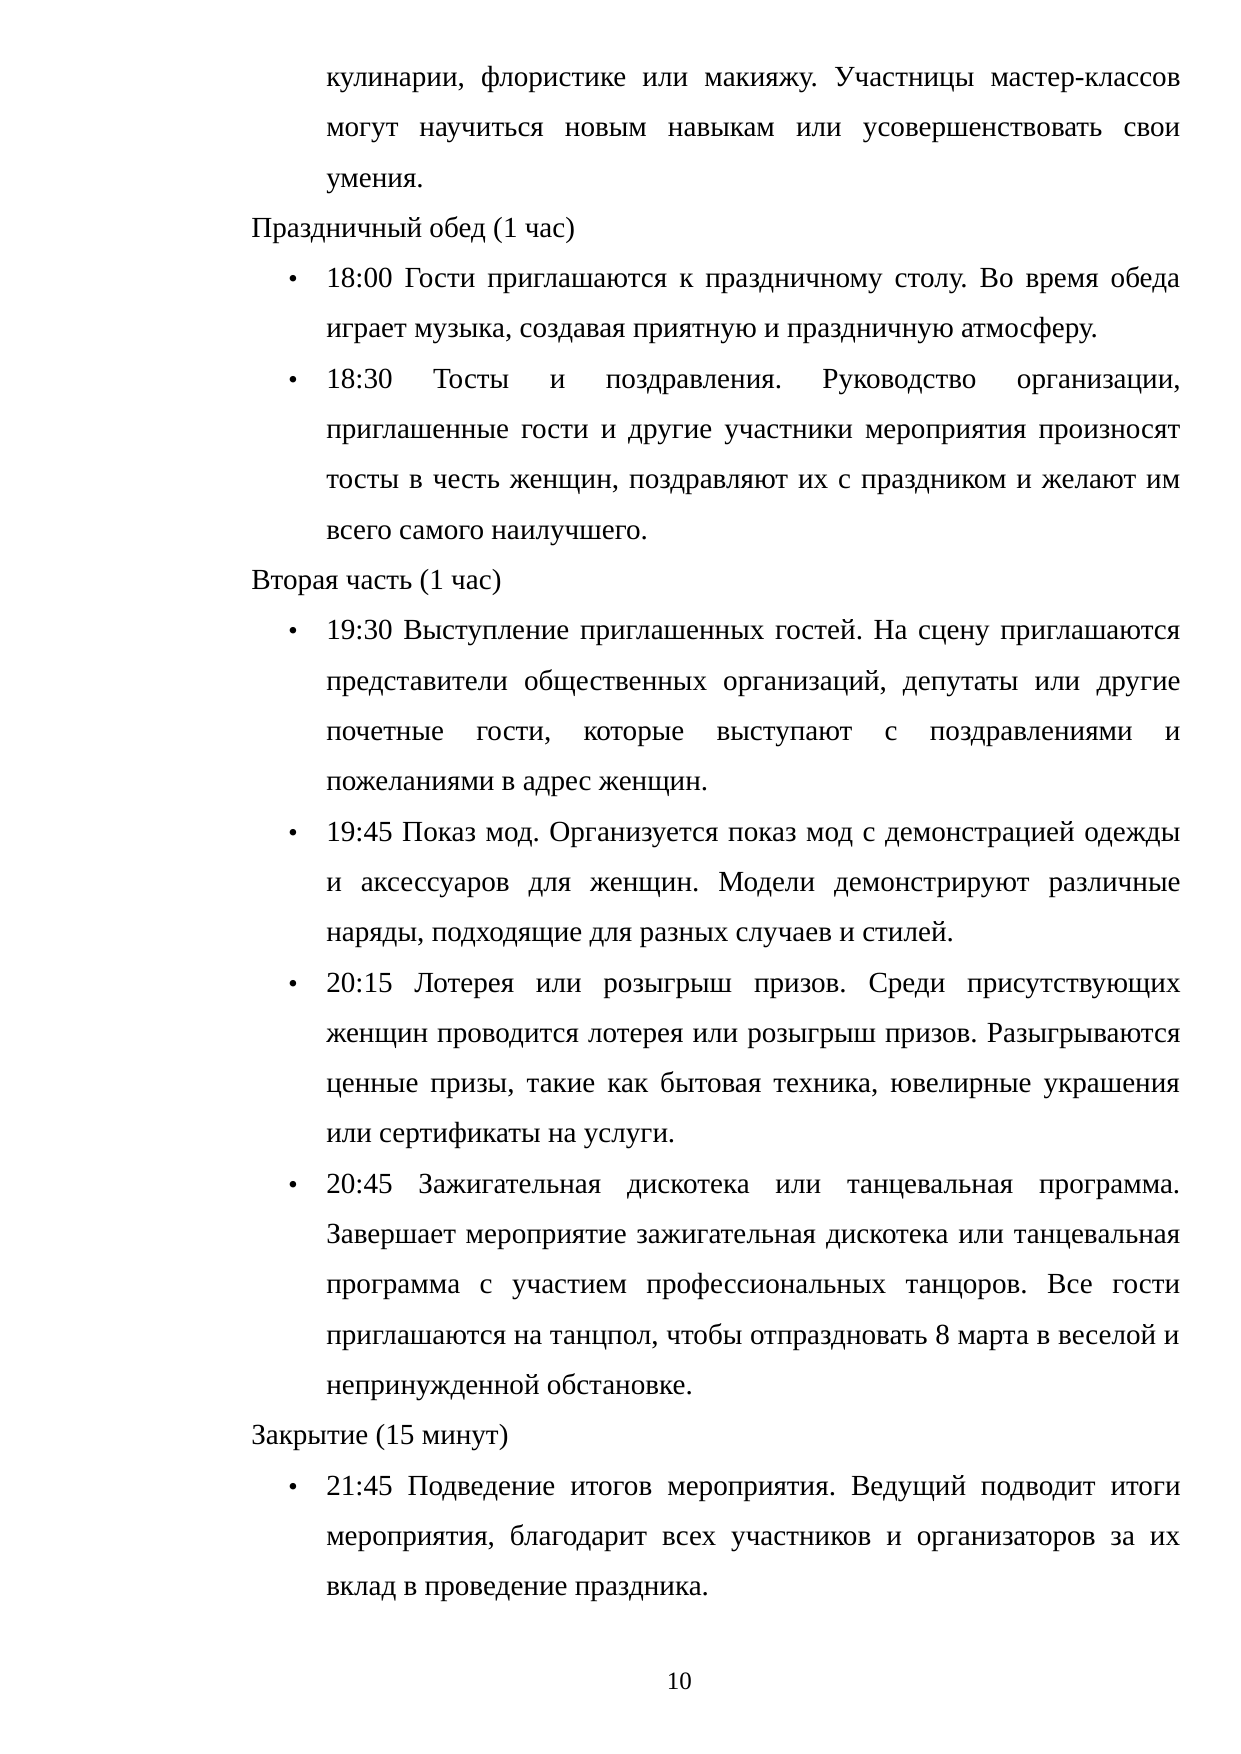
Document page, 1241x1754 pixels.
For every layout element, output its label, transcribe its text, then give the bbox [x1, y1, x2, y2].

list 19:45 Показ мод. Организуется показ мод с демонстрацией одежды и аксессуаров для женщин. Модели демонстрируют различные наряды, подходящие для разных случаев и стилей. [288, 814, 1181, 948]
list кулинарии, флористике или макияжу. Участницы мастер-классов могут научиться новым навыкам или усовершенствовать свои умения. [288, 59, 1181, 193]
list 18:00 Гости приглашаются к праздничному столу. Во время обеда играет музыка, создавая приятную и праздничную атмосферу. [288, 260, 1181, 344]
text Закрытие (15 минут) [177, 1417, 1181, 1451]
list 21:45 Подведение итогов мероприятия. Ведущий подводит итоги мероприятия, благодарит всех участников и организаторов за их вклад в проведение праздника. [288, 1468, 1181, 1602]
list 18:30 Тосты и поздравления. Руководство организации, приглашенные гости и другие участники мероприятия произносят тосты в честь женщин, поздравляют их с праздником и желают им всего самого наилучшего. [288, 361, 1181, 545]
list 19:30 Выступление приглашенных гостей. На сцену приглашаются представители общественных организаций, депутаты или другие почетные гости, которые выступают с поздравлениями и пожеланиями в адрес женщин. [288, 612, 1181, 797]
list 20:15 Лотерея или розыгрыш призов. Среди присутствующих женщин проводится лотерея или розыгрыш призов. Разыгрываются ценные призы, такие как бытовая техника, ювелирные украшения или сертификаты на услуги. [288, 965, 1181, 1149]
list 20:45 Зажигательная дискотека или танцевальная программа. Завершает мероприятие зажигательная дискотека или танцевальная программа с участием профессиональных танцоров. Все гости приглашаются на танцпол, чтобы отпраздновать 8 марта в веселой и непринужденной обстановке. [288, 1166, 1181, 1401]
text Вторая часть (1 час) [177, 562, 1181, 596]
text Праздничный обед (1 час) [177, 210, 1181, 243]
